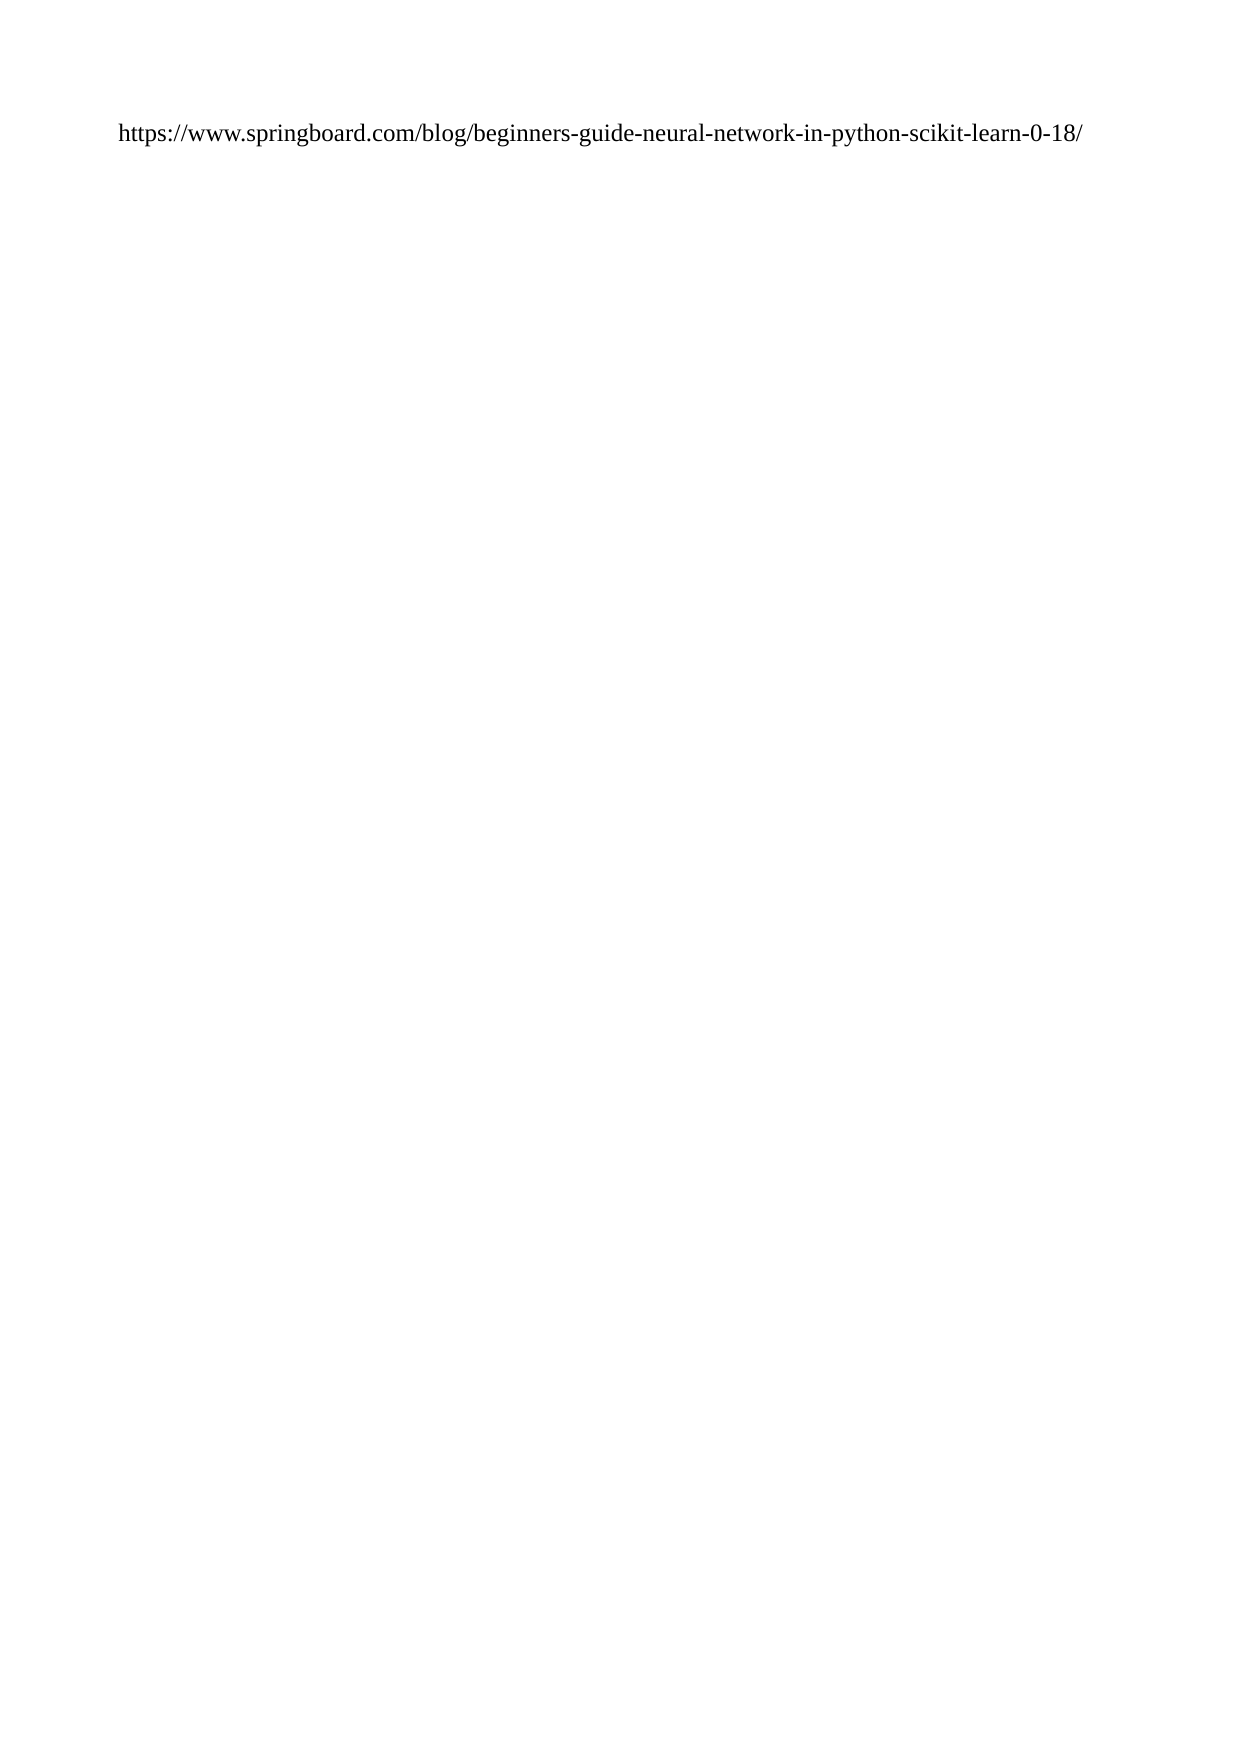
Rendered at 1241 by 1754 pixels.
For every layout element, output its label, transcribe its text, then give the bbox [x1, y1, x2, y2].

text https://www.springboard.com/blog/beginners-guide-neural-network-in-python-scikit-learn-0-18/ [118, 118, 1122, 147]
